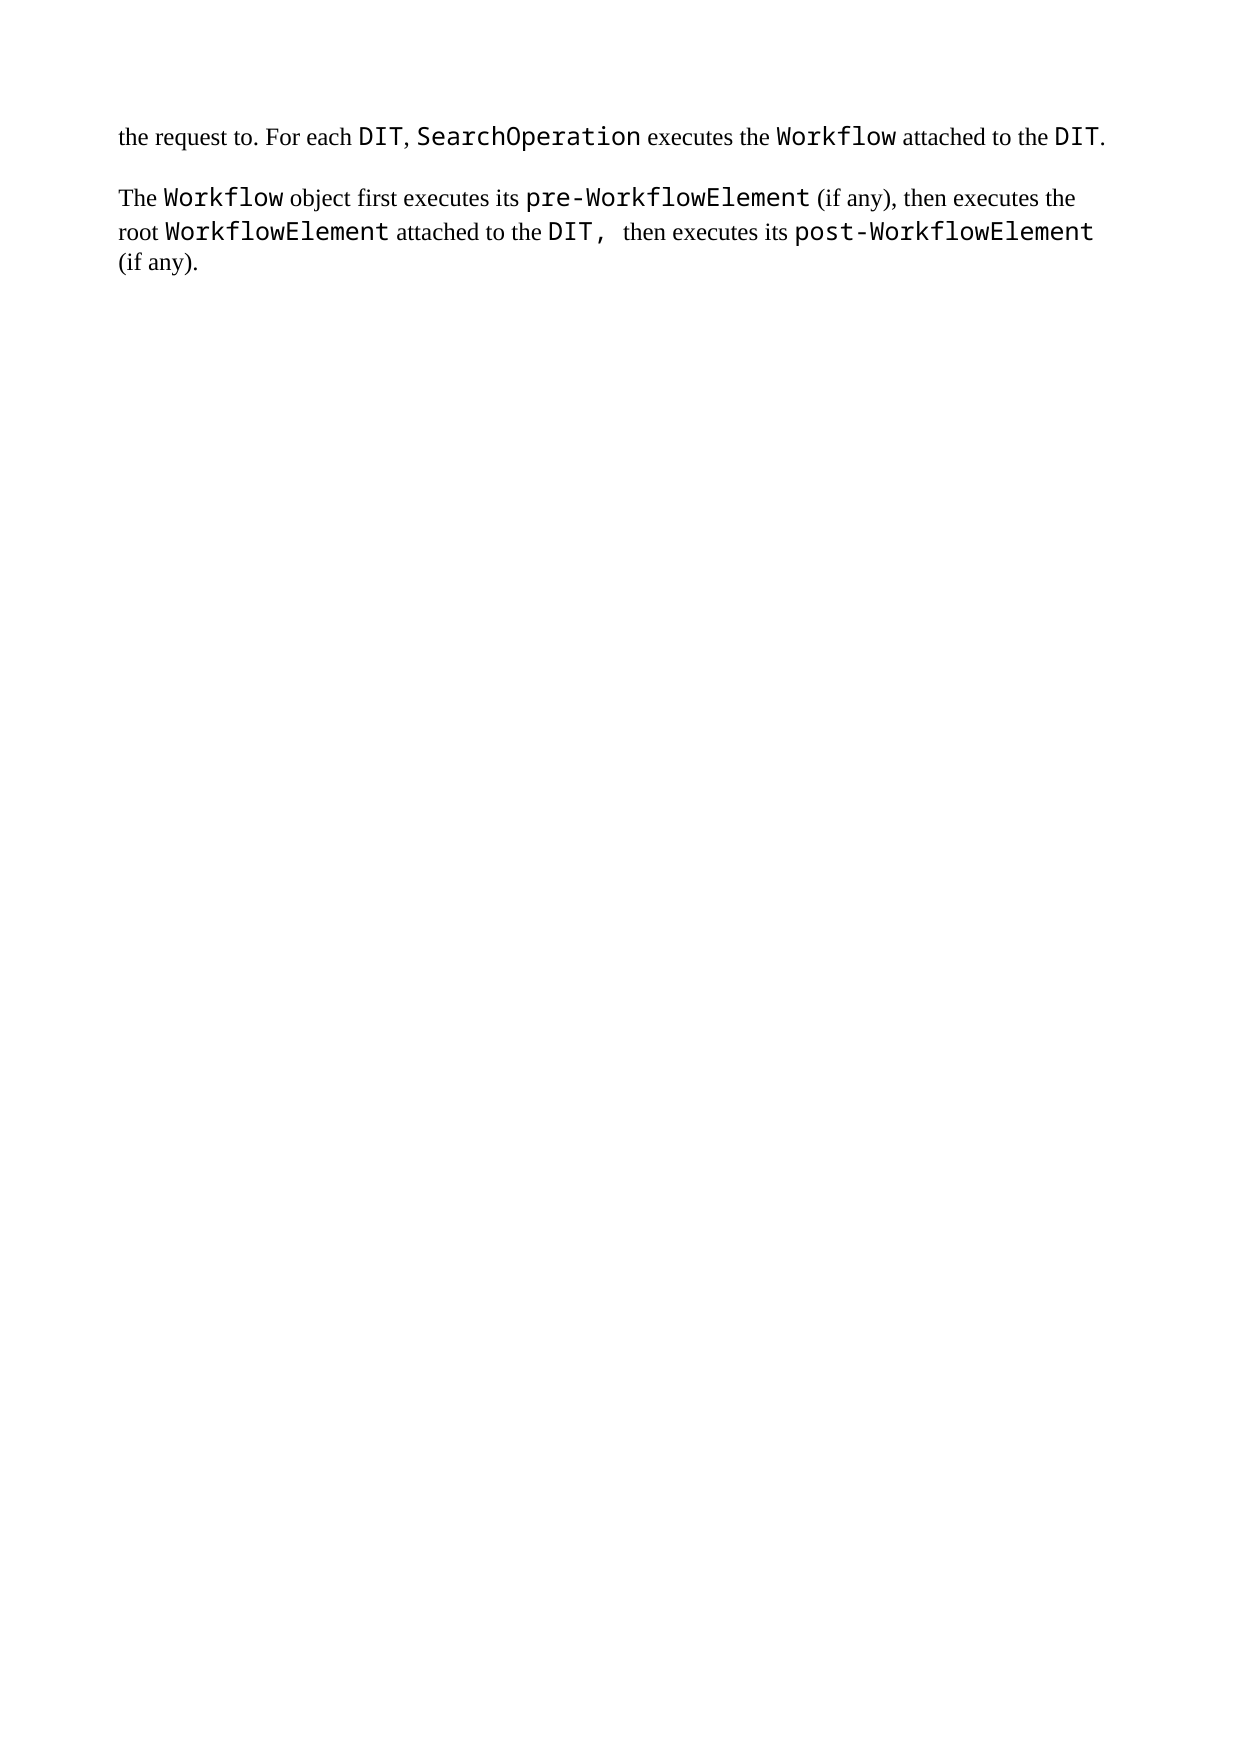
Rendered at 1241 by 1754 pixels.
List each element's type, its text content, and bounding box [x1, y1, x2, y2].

text the request to. For each DIT, SearchOperation executes the Workflow attached to the DIT. [118, 118, 1122, 152]
text The Workflow object first executes its pre-WorkflowElement (if any), then executes the root WorkflowElement attached to the DIT, then executes its post-WorkflowElement (if any). [118, 180, 1122, 276]
